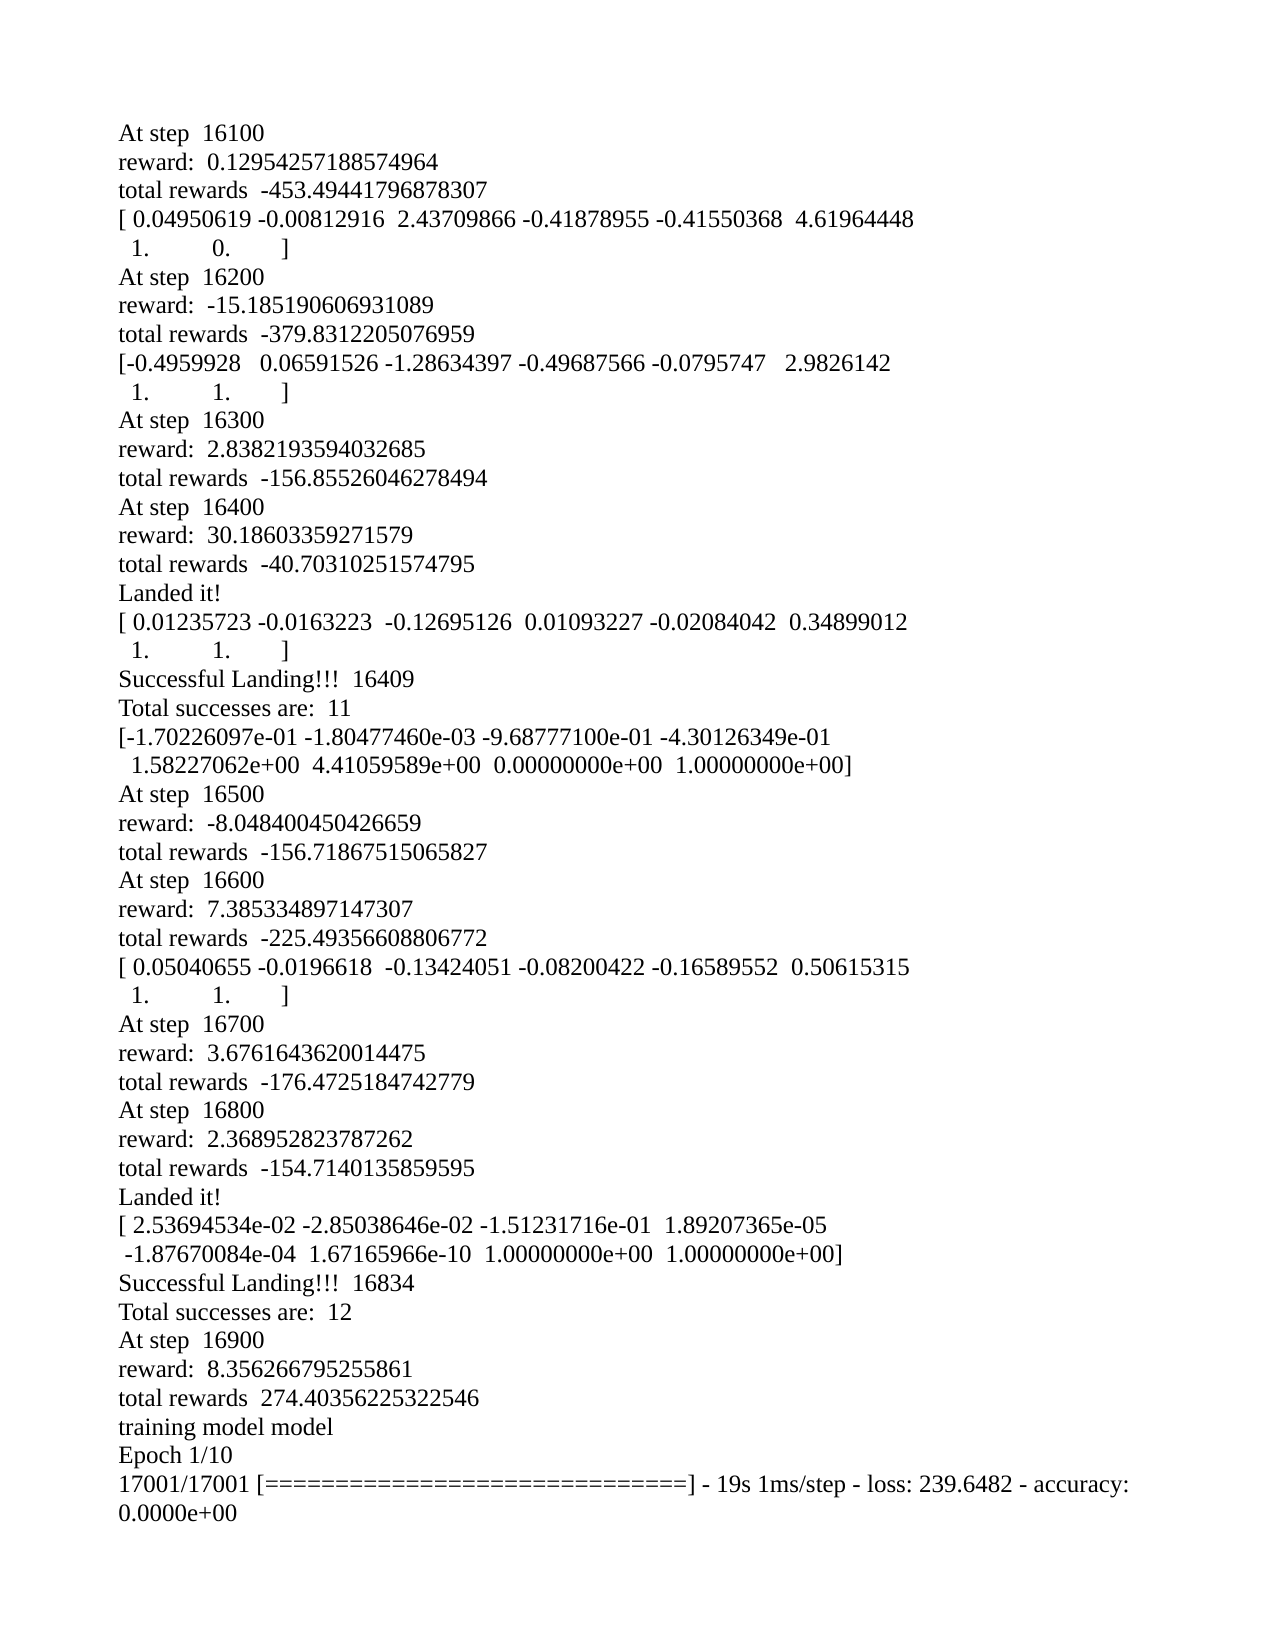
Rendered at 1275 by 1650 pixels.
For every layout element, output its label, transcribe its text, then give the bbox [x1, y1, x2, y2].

text total rewards -156.71867515065827 [118, 837, 1157, 866]
text -1.87670084e-04 1.67165966e-10 1.00000000e+00 1.00000000e+00] [118, 1239, 1157, 1268]
text total rewards -154.7140135859595 [118, 1153, 1157, 1182]
text At step 16800 [118, 1096, 1157, 1124]
text 17001/17001 [==============================] - 19s 1ms/step - loss: 239.6482 - accuracy: 0.0000e+00 [118, 1469, 1157, 1527]
text reward: 8.356266795255861 [118, 1354, 1157, 1383]
text [-0.4959928 0.06591526 -1.28634397 -0.49687566 -0.0795747 2.9826142 [118, 348, 1157, 377]
text [ 2.53694534e-02 -2.85038646e-02 -1.51231716e-01 1.89207365e-05 [118, 1211, 1157, 1239]
text reward: 2.368952823787262 [118, 1124, 1157, 1153]
text total rewards 274.40356225322546 [118, 1383, 1157, 1412]
text reward: 0.12954257188574964 [118, 147, 1157, 176]
text [ 0.04950619 -0.00812916 2.43709866 -0.41878955 -0.41550368 4.61964448 [118, 204, 1157, 233]
text 1. 1. ] [118, 636, 1157, 664]
text At step 16600 [118, 866, 1157, 894]
text At step 16900 [118, 1326, 1157, 1354]
text At step 16400 [118, 492, 1157, 521]
text reward: 7.385334897147307 [118, 894, 1157, 923]
text Successful Landing!!! 16834 [118, 1268, 1157, 1297]
text At step 16500 [118, 779, 1157, 808]
text reward: -8.048400450426659 [118, 808, 1157, 837]
text Successful Landing!!! 16409 [118, 664, 1157, 693]
text 1. 1. ] [118, 981, 1157, 1009]
text 1. 1. ] [118, 377, 1157, 406]
text At step 16300 [118, 406, 1157, 434]
text reward: 3.6761643620014475 [118, 1038, 1157, 1067]
text training model model [118, 1412, 1157, 1441]
text reward: 30.18603359271579 [118, 521, 1157, 549]
text [ 0.05040655 -0.0196618 -0.13424051 -0.08200422 -0.16589552 0.50615315 [118, 952, 1157, 981]
text At step 16700 [118, 1009, 1157, 1038]
text [-1.70226097e-01 -1.80477460e-03 -9.68777100e-01 -4.30126349e-01 [118, 722, 1157, 751]
text total rewards -40.70310251574795 [118, 549, 1157, 578]
text At step 16200 [118, 262, 1157, 291]
text 1. 0. ] [118, 233, 1157, 262]
text Total successes are: 12 [118, 1297, 1157, 1326]
text Landed it! [118, 578, 1157, 607]
text [ 0.01235723 -0.0163223 -0.12695126 0.01093227 -0.02084042 0.34899012 [118, 607, 1157, 636]
text total rewards -156.85526046278494 [118, 463, 1157, 492]
text Landed it! [118, 1182, 1157, 1211]
text Total successes are: 11 [118, 693, 1157, 722]
text At step 16100 [118, 118, 1157, 147]
text Epoch 1/10 [118, 1441, 1157, 1469]
text total rewards -176.4725184742779 [118, 1067, 1157, 1096]
text total rewards -225.49356608806772 [118, 923, 1157, 952]
text total rewards -453.49441796878307 [118, 176, 1157, 204]
text reward: -15.185190606931089 [118, 291, 1157, 319]
text total rewards -379.8312205076959 [118, 319, 1157, 348]
text reward: 2.8382193594032685 [118, 434, 1157, 463]
text 1.58227062e+00 4.41059589e+00 0.00000000e+00 1.00000000e+00] [118, 751, 1157, 779]
